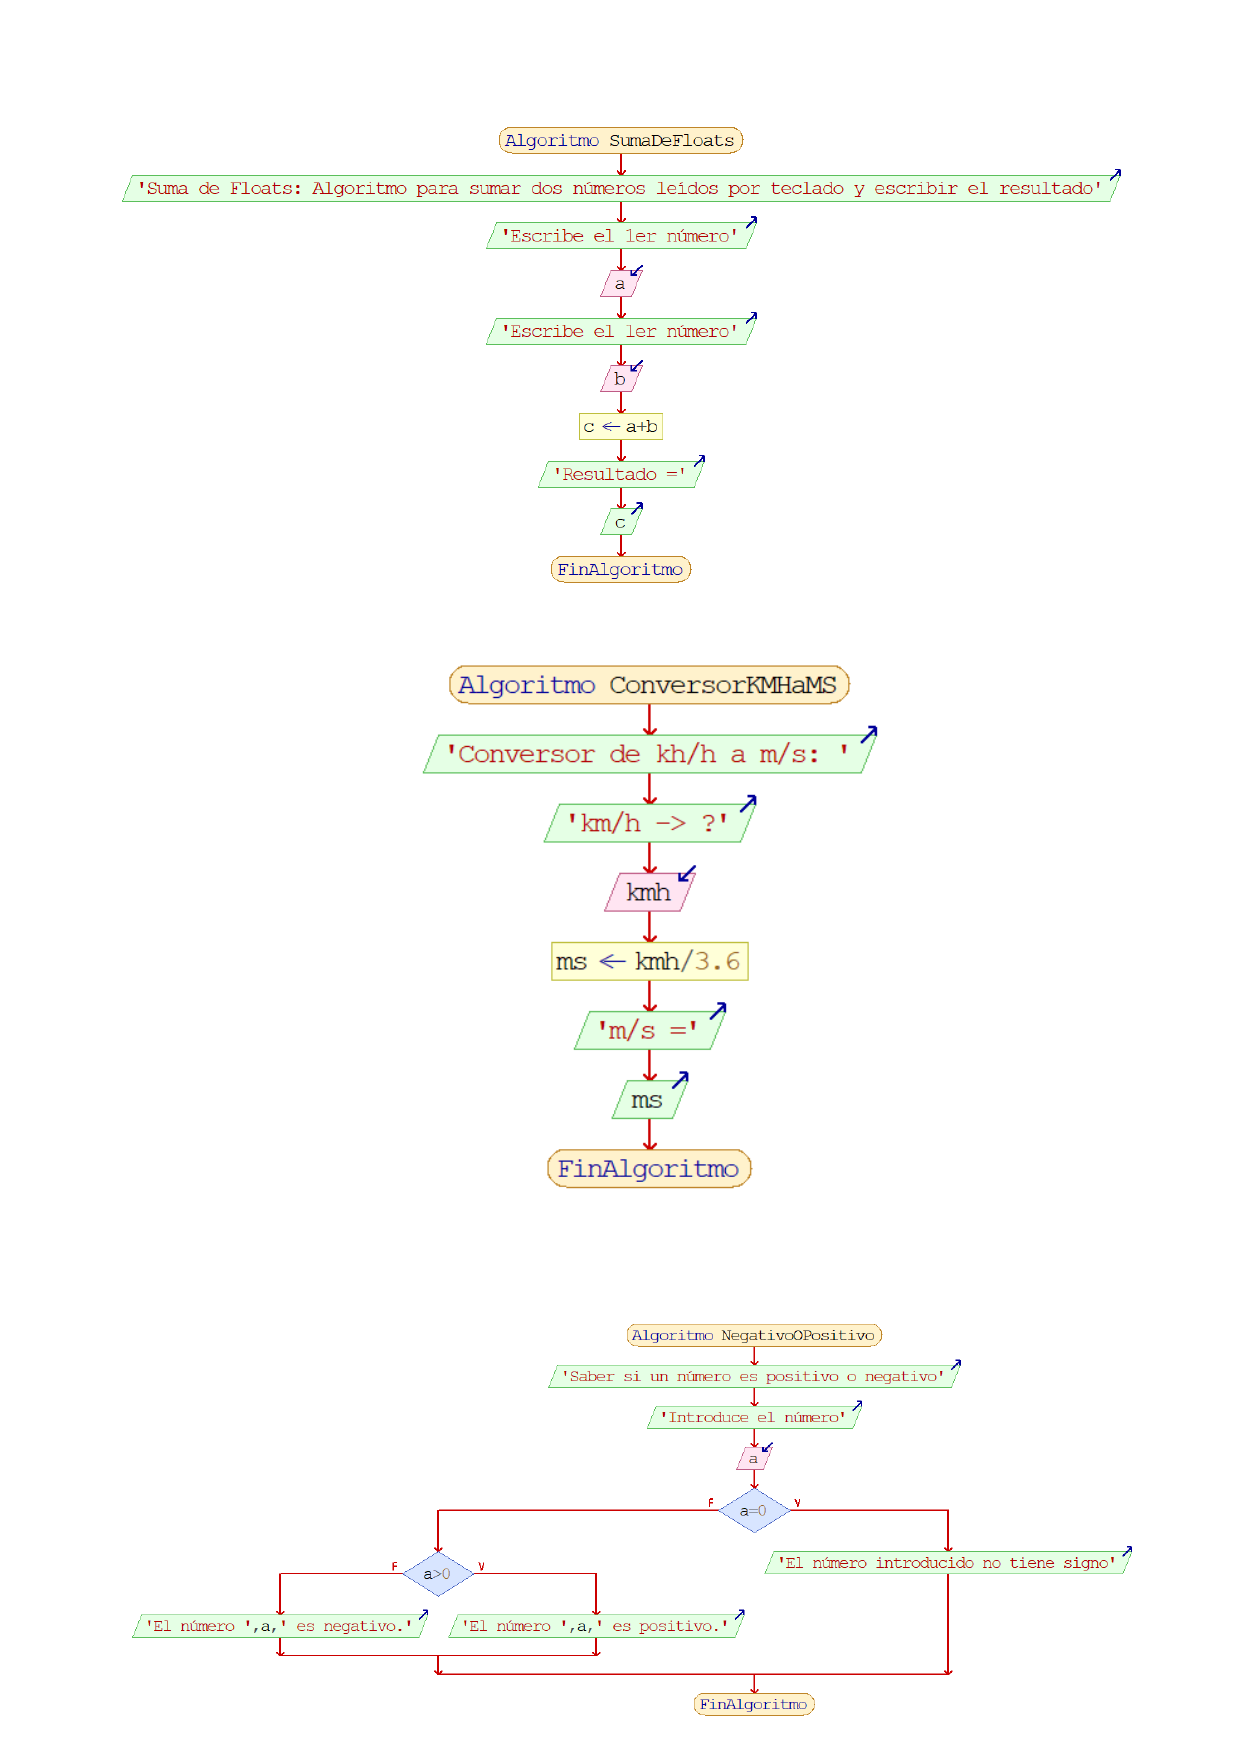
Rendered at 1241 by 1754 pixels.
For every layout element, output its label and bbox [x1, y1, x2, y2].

picture [129, 1316, 1134, 1741]
picture [118, 118, 1123, 612]
picture [418, 653, 881, 1231]
